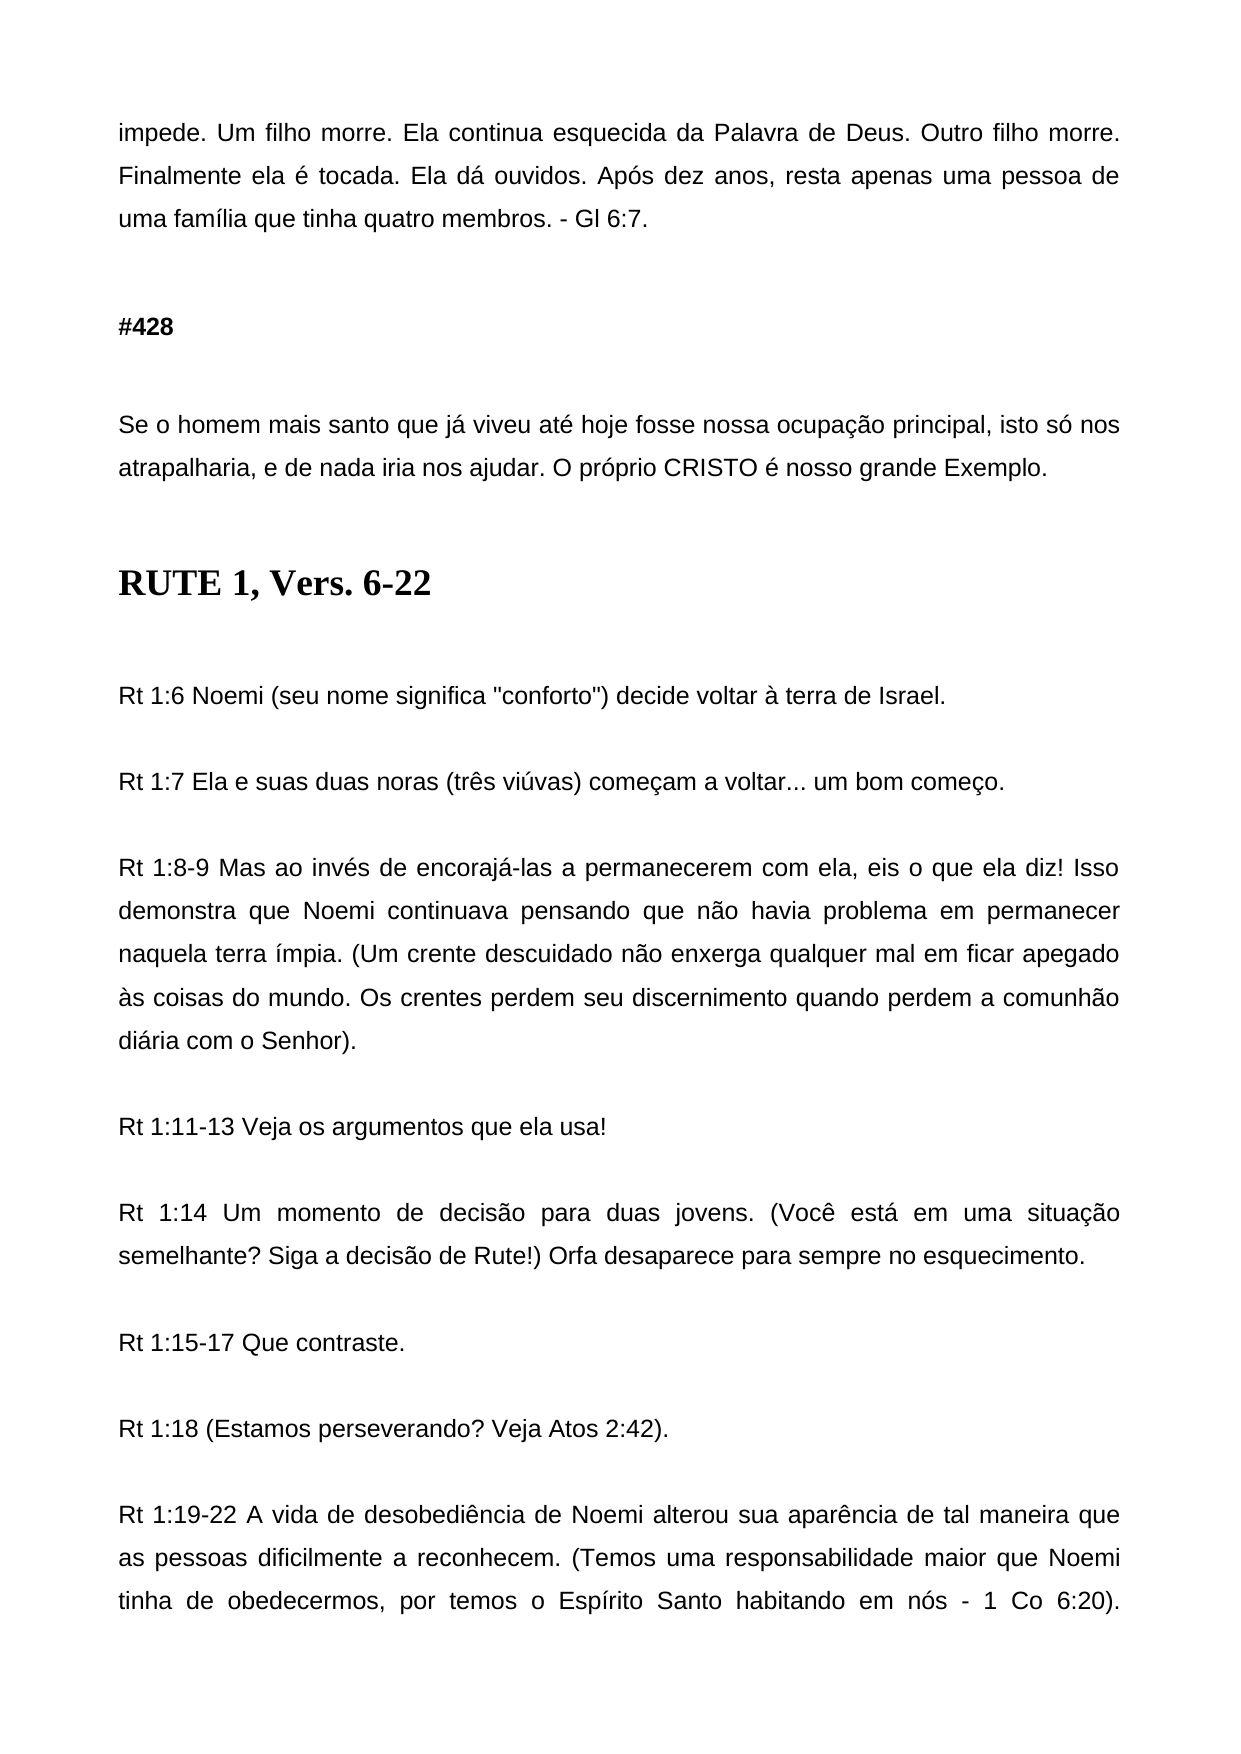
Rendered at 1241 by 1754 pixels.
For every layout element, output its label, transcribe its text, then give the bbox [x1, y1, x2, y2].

text Rt 1:18 (Estamos perseverando? Veja Atos 2:42). [118, 1414, 1122, 1443]
text Rt 1:11-13 Veja os argumentos que ela usa! [118, 1112, 1122, 1141]
text impede. Um filho morre. Ela continua esquecida da Palavra de Deus. Outro filho morre. Finalmente ela é tocada. Ela dá ouvidos. Após dez anos, resta apenas uma pessoa de uma família que tinha quatro membros. - Gl 6:7. [118, 118, 1122, 233]
text Rt 1:6 Noemi (seu nome significa "conforto") decide voltar à terra de Israel. [118, 681, 1122, 709]
text Rt 1:8-9 Mas ao invés de encorajá-las a permanecerem com ela, eis o que ela diz! Isso demonstra que Noemi continuava pensando que não havia problema em permanecer naquela terra ímpia. (Um crente descuidado não enxerga qualquer mal em ficar apegado às coisas do mundo. Os crentes perdem seu discernimento quando perdem a comunhão diária com o Senhor). [118, 853, 1122, 1054]
text Rt 1:19-22 A vida de desobediência de Noemi alterou sua aparência de tal maneira que as pessoas dificilmente a reconhecem. (Temos uma responsabilidade maior que Noemi tinha de obedecermos, por temos o Espírito Santo habitando em nós - 1 Co 6:20). [118, 1500, 1122, 1615]
text Rt 1:15-17 Que contraste. [118, 1328, 1122, 1356]
text Rt 1:14 Um momento de decisão para duas jovens. (Você está em uma situação semelhante? Siga a decisão de Rute!) Orfa desaparece para sempre no esquecimento. [118, 1198, 1122, 1270]
subtitle #428 [118, 311, 1122, 340]
subtitle RUTE 1, Vers. 6-22 [118, 560, 1122, 603]
text Se o homem mais santo que já viveu até hoje fosse nossa ocupação principal, isto só nos atrapalharia, e de nada iria nos ajudar. O próprio CRISTO é nosso grande Exemplo. [118, 410, 1122, 482]
text Rt 1:7 Ela e suas duas noras (três viúvas) começam a voltar... um bom começo. [118, 767, 1122, 796]
